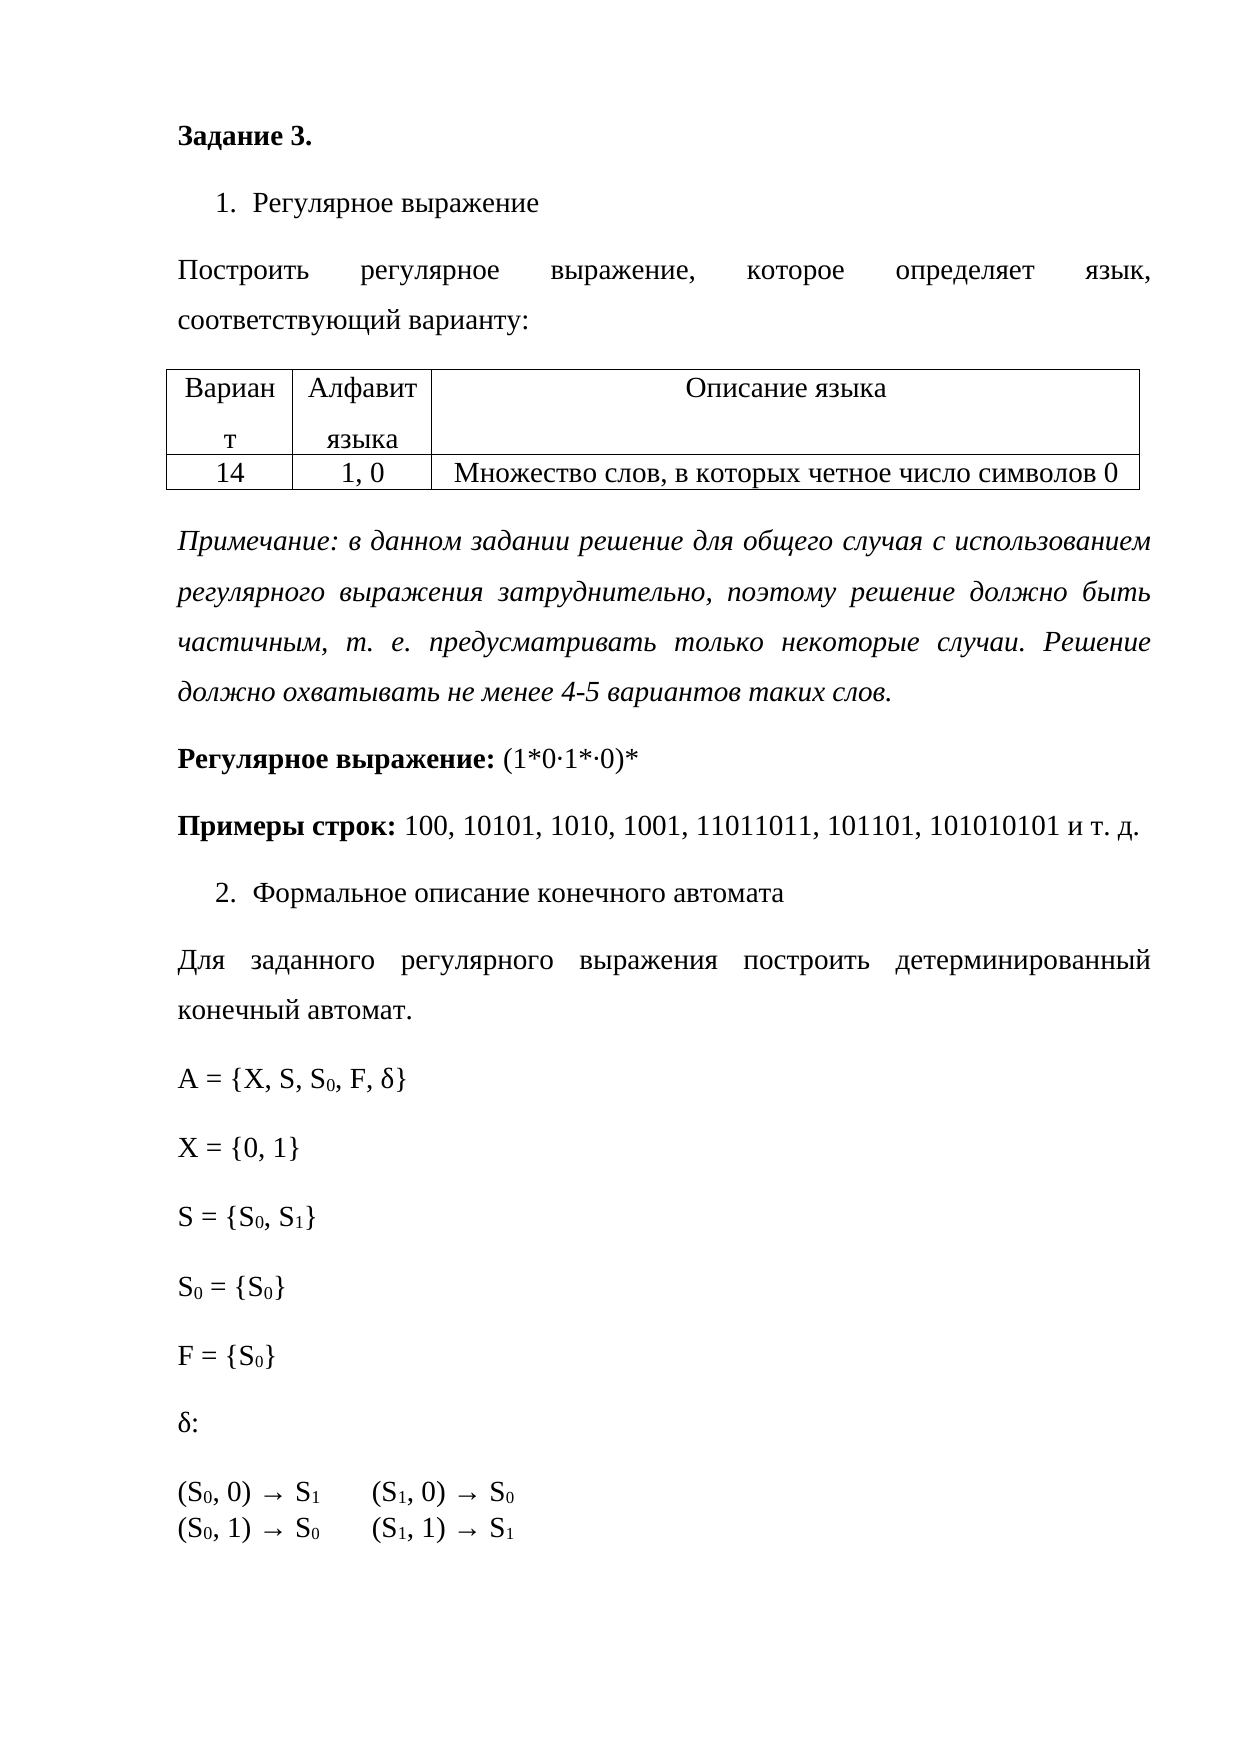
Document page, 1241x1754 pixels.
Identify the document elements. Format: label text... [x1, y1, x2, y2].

text Примеры строк: 100, 10101, 1010, 1001, 11011011, 101101, 101010101 и т. д. [177, 808, 1152, 842]
text Примечание: в данном задании решение для общего случая с использованием регулярного выражения затруднительно, поэтому решение должно быть частичным, т. е. предусматривать только некоторые случаи. Решение должно охватывать не менее 4-5 вариантов таких слов. [177, 523, 1152, 708]
table_cell (S1, 1) → S1 [360, 1508, 561, 1544]
list Формальное описание конечного автомата [215, 875, 1152, 909]
text Задание 3. [177, 118, 1152, 152]
text X = {0, 1} [177, 1130, 1152, 1163]
table_header Вариант [167, 370, 292, 454]
table_cell 1, 0 [293, 455, 431, 489]
text Регулярное выражение: (1*0∙1*∙0)* [177, 741, 1152, 775]
table_cell 14 [167, 455, 292, 489]
table_header (S1, 0) → S0 [360, 1472, 561, 1508]
list Регулярное выражение [215, 185, 1152, 219]
text А = {X, S, S0, F, δ} [177, 1059, 1152, 1095]
table_header Алфавит языка [293, 370, 431, 454]
text δ: [177, 1405, 1152, 1438]
table_cell Множество слов, в которых четное число символов 0 [432, 455, 1139, 489]
text S0 = {S0} [177, 1267, 1152, 1303]
text F = {S0} [177, 1338, 1152, 1372]
table_cell (S0, 1) → S0 [166, 1508, 360, 1544]
text Для заданного регулярного выражения построить детерминированный конечный автомат. [177, 942, 1152, 1026]
table_header Описание языка [432, 370, 1139, 454]
text Построить регулярное выражение, которое определяет язык, соответствующий варианту: [177, 252, 1152, 336]
text S = {S0, S1} [177, 1197, 1152, 1233]
table_header (S0, 0) → S1 [166, 1472, 360, 1508]
